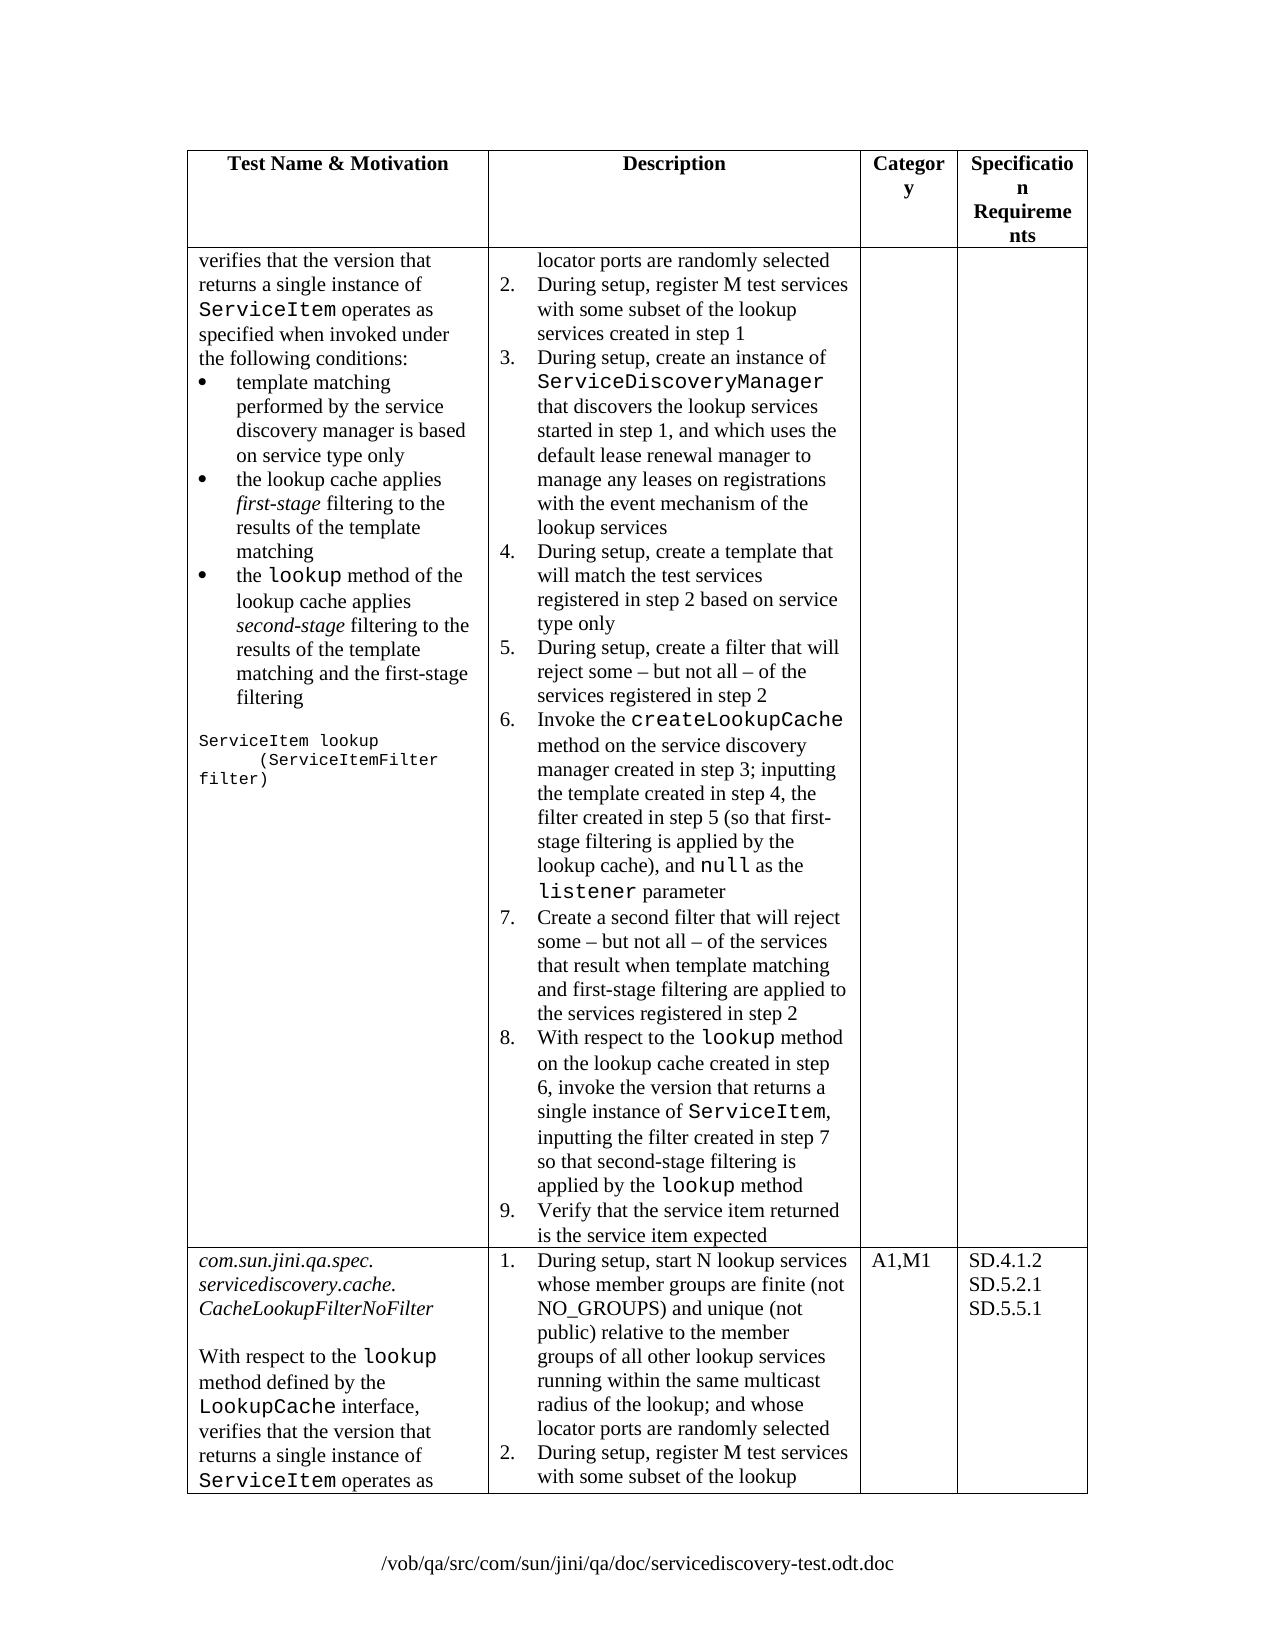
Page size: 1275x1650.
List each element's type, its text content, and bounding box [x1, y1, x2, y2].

table_header Description [489, 151, 860, 247]
table_cell A1,M1 [861, 1248, 957, 1493]
table_cell During setup, start N lookup services whose member groups are finite (not NO_GROUPS) and unique (not public) relative to the member groups of all other lookup services running within the same multicast radius of the lookup; and whose locator ports are randomly selected During setup, register M test services with some subset of the lookup services created in step 1 During setup, create an instance of ServiceDiscoveryManager that discovers the lookup services started in step 1, and which uses the default lease renewal manager to manage any leases on registrations with the event mechanism of the lookup services During setup, create a template that will match the test services registered in step 2 based on service type only During setup, create a filter that will reject some – but not all – of the services registered in step 2 Invoke the createLookupCache method on the service discovery manager created in step 3; inputting the template created in step 4, the filter created in step 5 (so that first-stage filtering is applied by the lookup cache), and null as the listener parameter Create a second filter that will reject some – but not all – of the services that result when template matching and first-stage filtering are applied to the services registered in step 2 With respect to the lookup method on the lookup cache created in step 6, invoke the version that returns a single instance of ServiceItem, inputting the filter created in step 7 so that second-stage filtering is applied by the lookup method Verify that the service item returned is the service item expected [489, 248, 860, 1247]
table_header Specification Requirements [958, 151, 1087, 247]
table_cell com.sun.jini.qa.spec. servicediscovery.cache. CacheLookupFilterNoFilter With respect to the lookup method defined by the LookupCache interface, verifies that the version that returns a single instance of ServiceItem operates as [188, 1248, 488, 1493]
table_cell verifies that the version that returns a single instance of ServiceItem operates as specified when invoked under the following conditions: template matching performed by the service discovery manager is based on service type only the lookup cache applies first-stage filtering to the results of the template matching the lookup method of the lookup cache applies second-stage filtering to the results of the template matching and the first-stage filtering ServiceItem lookup (ServiceItemFilter filter) [188, 248, 488, 1247]
table_cell During setup, start N lookup services whose member groups are finite (not NO_GROUPS) and unique (not public) relative to the member groups of all other lookup services running within the same multicast radius of the lookup; and whose locator ports are randomly selected During setup, register M test services with some subset of the lookup services created in step 1 During setup, create an instance of ServiceDiscoveryManager that discovers the lookup services started in step 1, and which uses the default lease renewal manager to manage any leases on registrations with the event mechanism of the lookup services During setup, create a template that will match the test services registered in step 2 based on service type only During setup, create a filter that will reject some – but not all – of the services registered in step 2 Invoke the createLookupCache method on the service discovery manager created in step 3; inputting the template created in step 4, the filter created in step 5 (so that first-stage filtering is applied by the lookup cache), and null as the listener parameter With respect to the lookup method on the lookup cache created in step 6, invoke the version that returns a single instance of ServiceItem, inputting null as the filter parameter so that no second-stage filtering is applied by the lookup method Verify that the service item returned is the service item expected [489, 1248, 860, 1493]
table_cell [861, 248, 957, 1247]
table_header Test Name & Motivation [188, 151, 488, 247]
table_cell [958, 248, 1087, 1247]
table_cell SD.4.1.2 SD.5.2.1 SD.5.5.1 [958, 1248, 1087, 1493]
table_header Category [861, 151, 957, 247]
